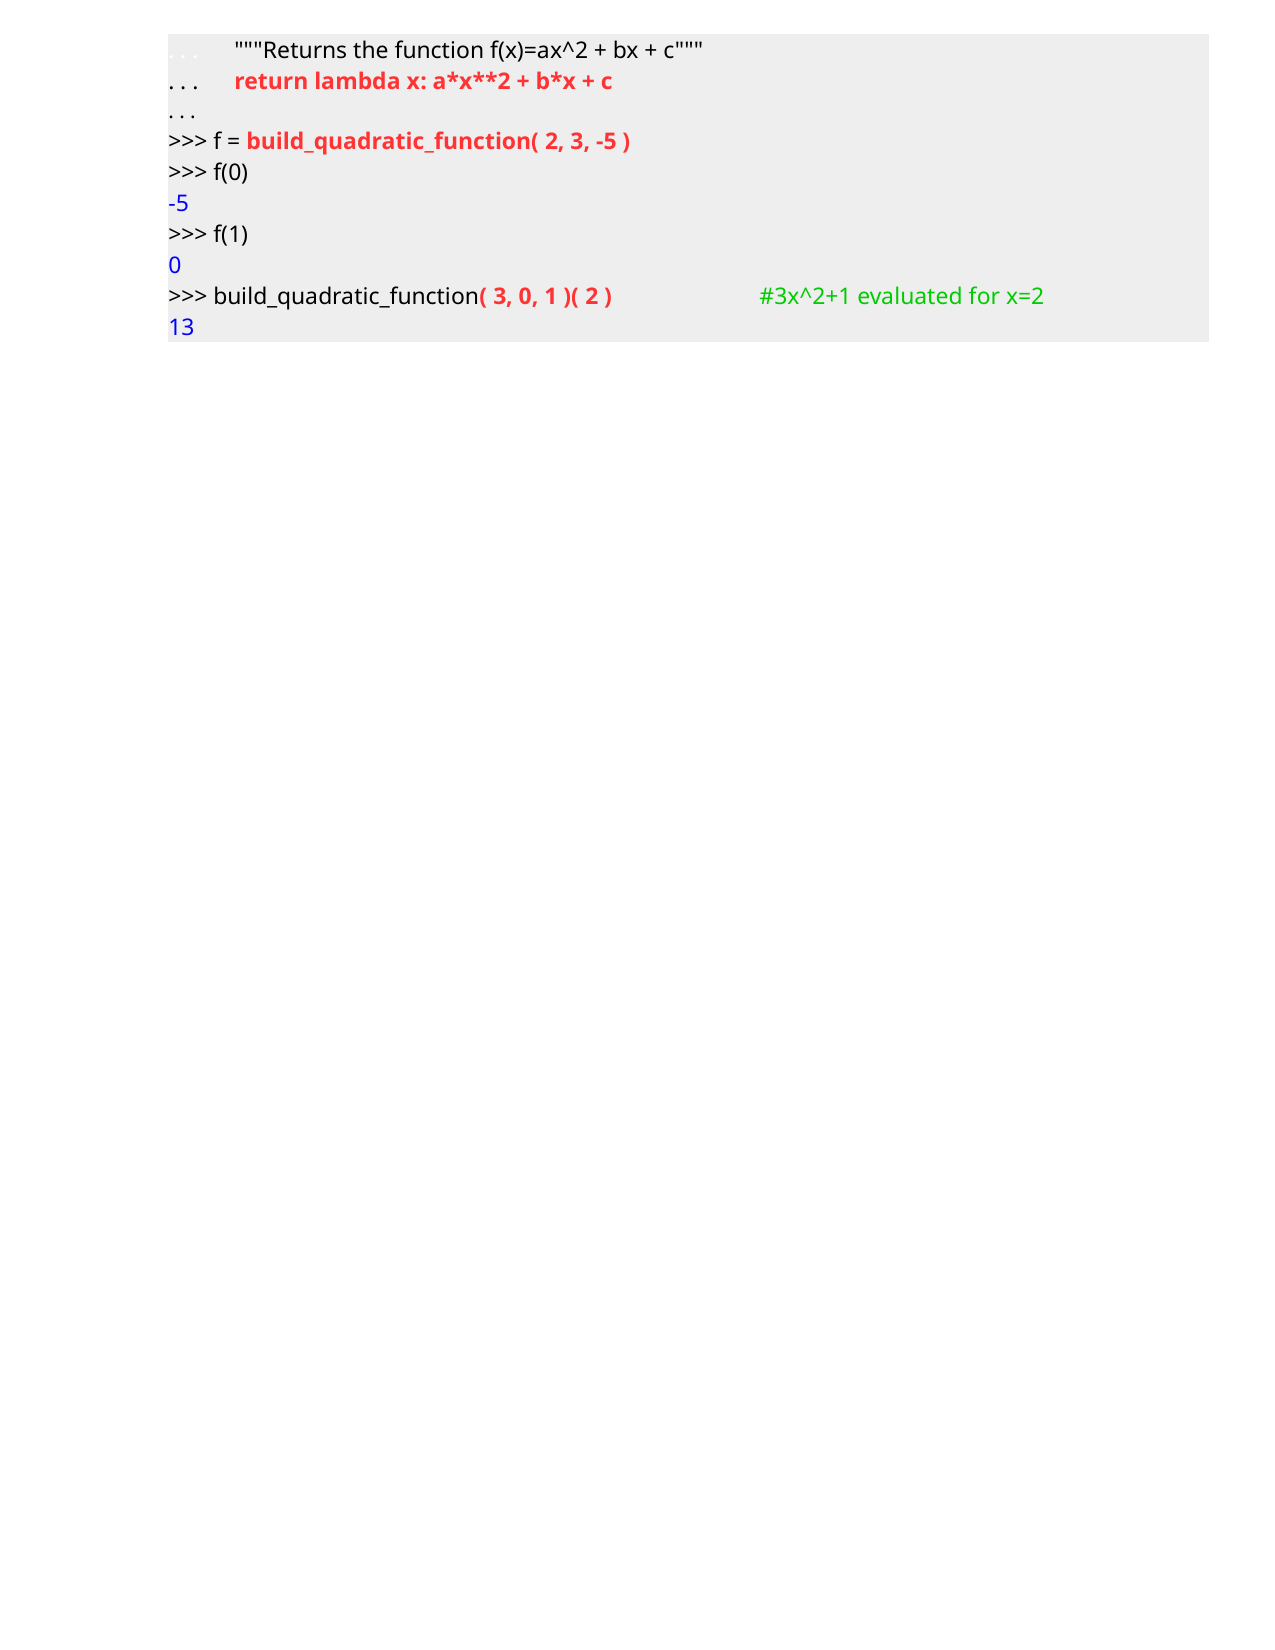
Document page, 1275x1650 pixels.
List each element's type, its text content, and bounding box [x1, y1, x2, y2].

text . . . """Returns the function f(x)=ax^2 + bx + c""" . . . return lambda x: a*x**2 + b*x + c . . . >>> f = build_quadratic_function( 2, 3, -5 ) >>> f(0) -5 >>> f(1) 0 [168, 34, 1209, 280]
text 13 [168, 311, 1209, 342]
text >>> build_quadratic_function( 3, 0, 1 )( 2 ) #3x^2+1 evaluated for x=2 [168, 280, 1209, 311]
